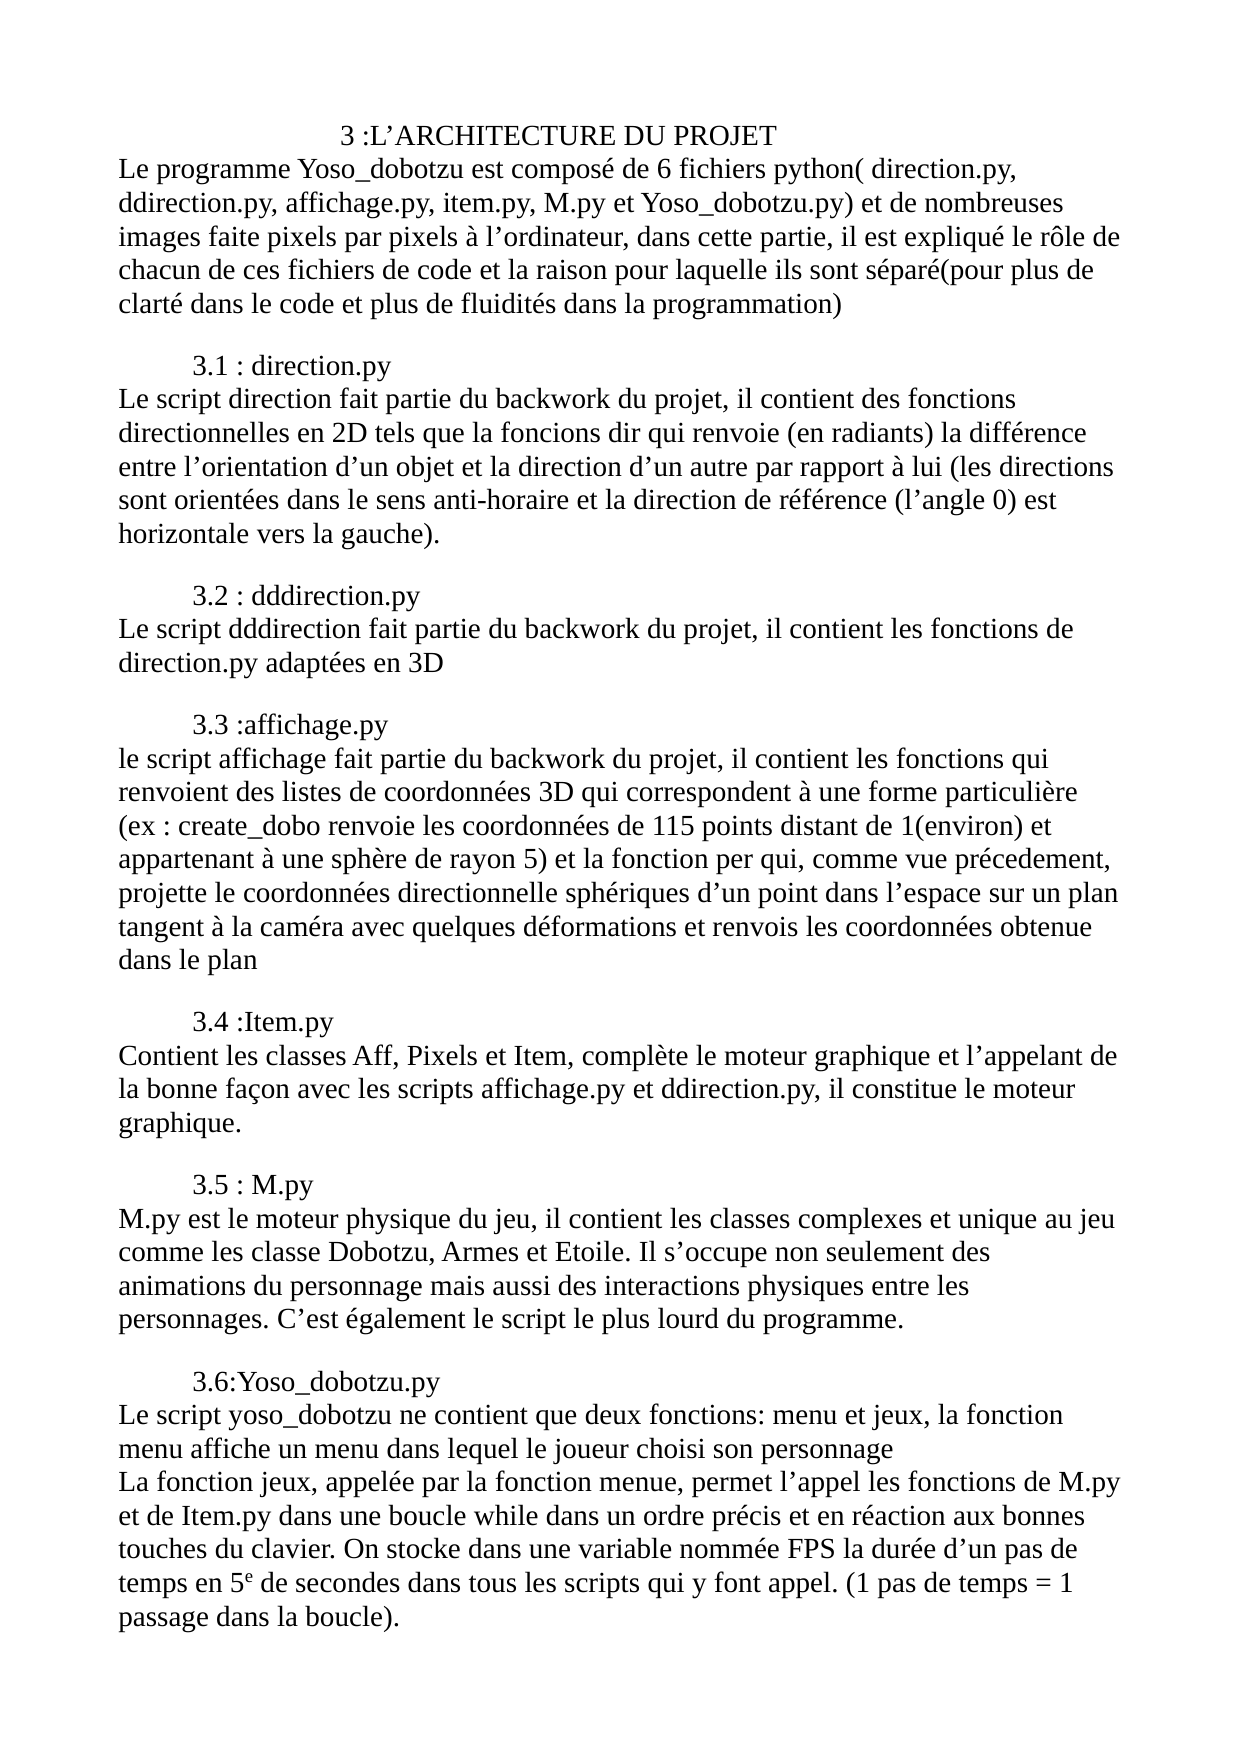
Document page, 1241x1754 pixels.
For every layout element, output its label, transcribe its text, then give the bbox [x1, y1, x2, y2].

text 3 :L’ARCHITECTURE DU PROJET [118, 118, 1122, 152]
text 3.1 : direction.py [118, 348, 1122, 382]
text 3.2 : dddirection.py [118, 578, 1122, 612]
text M.py est le moteur physique du jeu, il contient les classes complexes et unique au jeu comme les classe Dobotzu, Armes et Etoile. Il s’occupe non seulement des animations du personnage mais aussi des interactions physiques entre les personnages. C’est également le script le plus lourd du programme. [118, 1201, 1122, 1335]
text Le script dddirection fait partie du backwork du projet, il contient les fonctions de direction.py adaptées en 3D [118, 612, 1122, 679]
text 3.4 :Item.py [118, 1004, 1122, 1038]
text Le script direction fait partie du backwork du projet, il contient des fonctions directionnelles en 2D tels que la foncions dir qui renvoie (en radiants) la différence entre l’orientation d’un objet et la direction d’un autre par rapport à lui (les directions sont orientées dans le sens anti-horaire et la direction de référence (l’angle 0) est horizontale vers la gauche). [118, 382, 1122, 549]
text 3.5 : M.py [118, 1167, 1122, 1201]
text Contient les classes Aff, Pixels et Item, complète le moteur graphique et l’appelant de la bonne façon avec les scripts affichage.py et ddirection.py, il constitue le moteur graphique. [118, 1038, 1122, 1139]
text 3.3 :affichage.py [118, 707, 1122, 741]
text 3.6:Yoso_dobotzu.py [118, 1364, 1122, 1397]
text La fonction jeux, appelée par la fonction menue, permet l’appel les fonctions de M.py et de Item.py dans une boucle while dans un ordre précis et en réaction aux bonnes touches du clavier. On stocke dans une variable nommée FPS la durée d’un pas de temps en 5e de secondes dans tous les scripts qui y font appel. (1 pas de temps = 1 passage dans la boucle). [118, 1464, 1122, 1632]
text Le script yoso_dobotzu ne contient que deux fonctions: menu et jeux, la fonction menu affiche un menu dans lequel le joueur choisi son personnage [118, 1397, 1122, 1464]
text le script affichage fait partie du backwork du projet, il contient les fonctions qui renvoient des listes de coordonnées 3D qui correspondent à une forme particulière (ex : create_dobo renvoie les coordonnées de 115 points distant de 1(environ) et appartenant à une sphère de rayon 5) et la fonction per qui, comme vue précedement, projette le coordonnées directionnelle sphériques d’un point dans l’espace sur un plan tangent à la caméra avec quelques déformations et renvois les coordonnées obtenue dans le plan [118, 741, 1122, 976]
text Le programme Yoso_dobotzu est composé de 6 fichiers python( direction.py, ddirection.py, affichage.py, item.py, M.py et Yoso_dobotzu.py) et de nombreuses images faite pixels par pixels à l’ordinateur, dans cette partie, il est expliqué le rôle de chacun de ces fichiers de code et la raison pour laquelle ils sont séparé(pour plus de clarté dans le code et plus de fluidités dans la programmation) [118, 152, 1122, 319]
